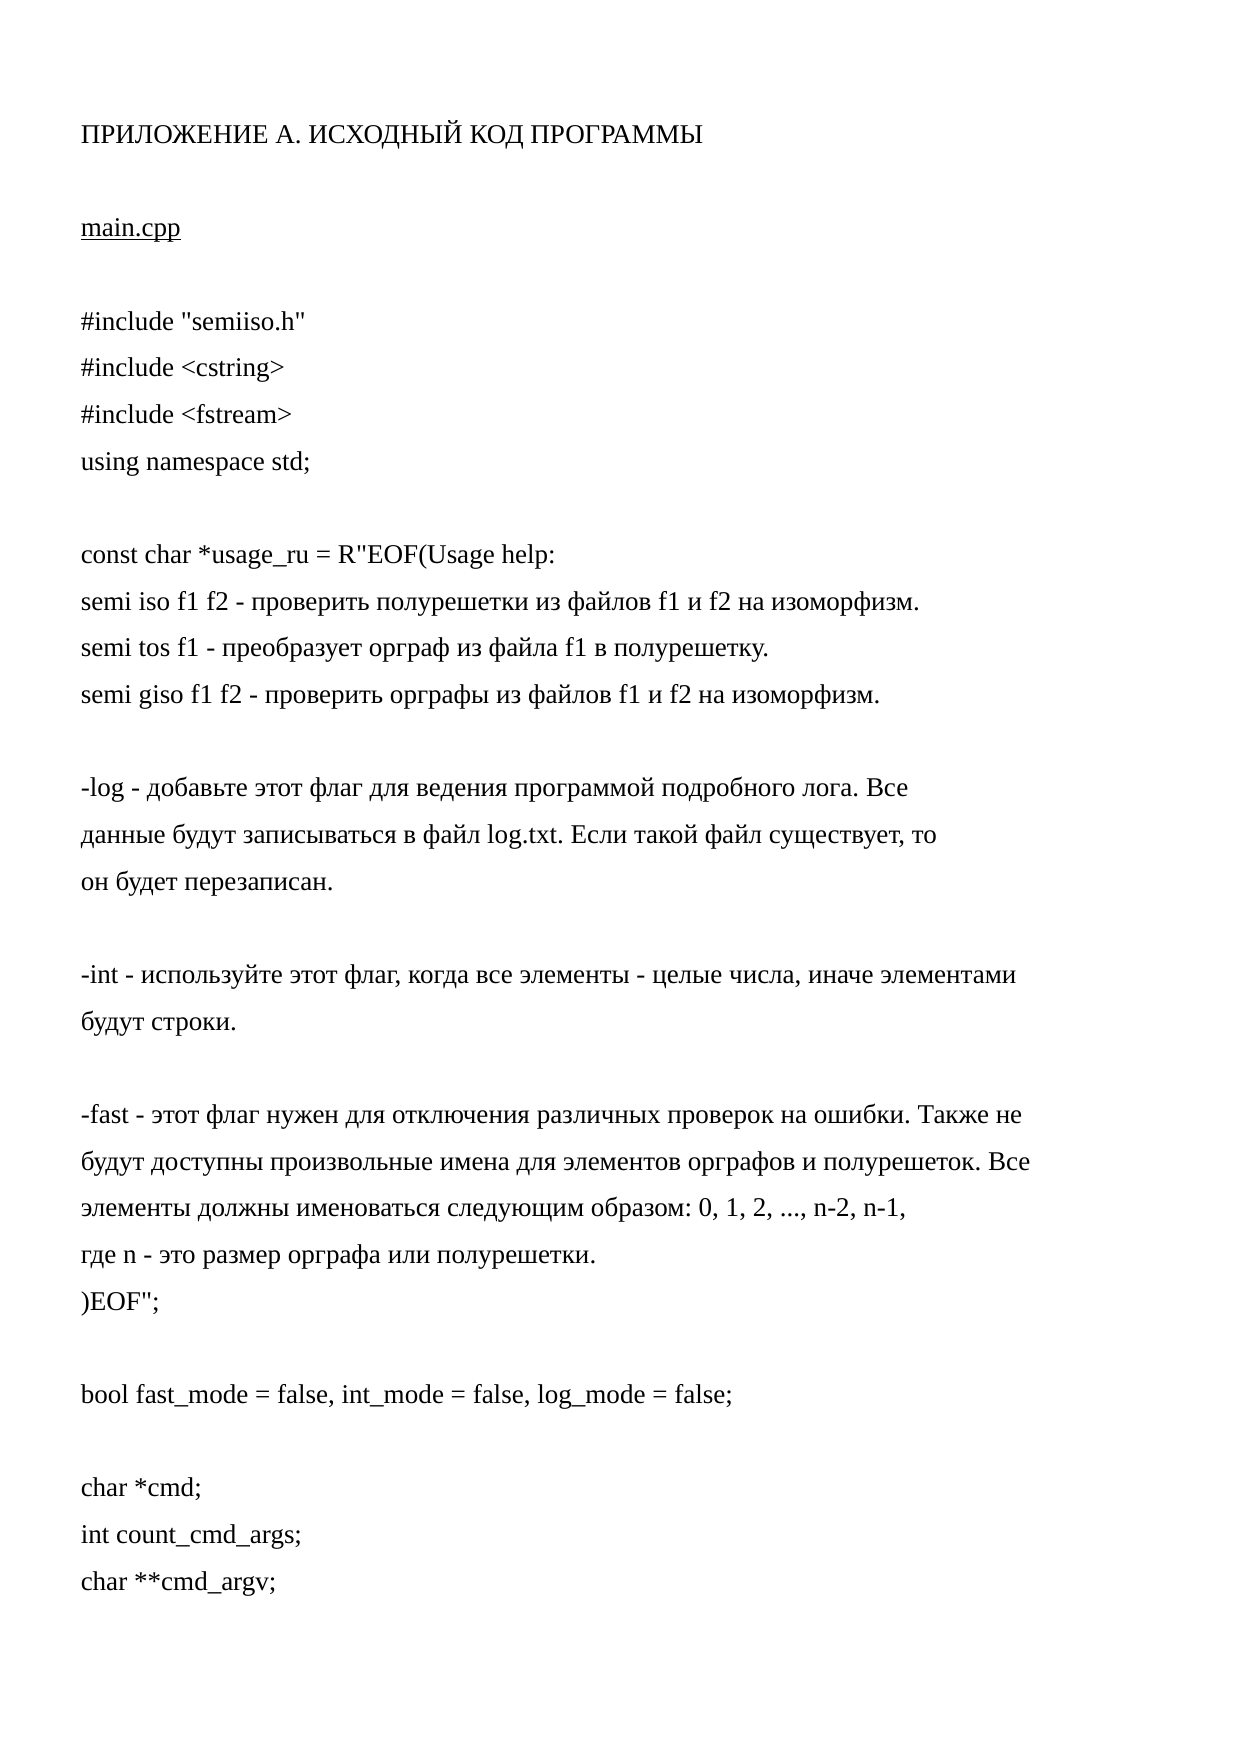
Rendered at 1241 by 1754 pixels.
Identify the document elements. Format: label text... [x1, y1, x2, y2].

list будут доступны произвольные имена для элементов орграфов и полурешеток. Все [81, 1145, 1122, 1176]
list элементы должны именоваться следующим образом: 0, 1, 2, ..., n-2, n-1, [81, 1191, 1122, 1223]
list будут строки. [81, 1005, 1122, 1036]
list using namespace std; [81, 445, 1122, 476]
list ПРИЛОЖЕНИЕ А. ИСХОДНЫЙ КОД ПРОГРАММЫ [81, 118, 1122, 149]
list main.cpp [81, 211, 1122, 243]
list данные будут записываться в файл log.txt. Если такой файл существует, то [81, 818, 1122, 849]
list semi tos f1 - преобразует орграф из файла f1 в полурешетку. [81, 631, 1122, 663]
list -fast - этот флаг нужен для отключения различных проверок на ошибки. Также не [81, 1098, 1122, 1129]
list int count_cmd_args; [81, 1518, 1122, 1549]
list он будет перезаписан. [81, 865, 1122, 896]
list )EOF"; [81, 1285, 1122, 1316]
list #include <cstring> [81, 351, 1122, 383]
list char *cmd; [81, 1471, 1122, 1503]
list -log - добавьте этот флаг для ведения программой подробного лога. Все [81, 771, 1122, 803]
list #include "semiiso.h" [81, 305, 1122, 336]
list semi giso f1 f2 - проверить орграфы из файлов f1 и f2 на изоморфизм. [81, 678, 1122, 709]
list где n - это размер орграфа или полурешетки. [81, 1238, 1122, 1269]
list const char *usage_ru = R"EOF(Usage help: [81, 538, 1122, 569]
list #include <fstream> [81, 398, 1122, 429]
list semi iso f1 f2 - проверить полурешетки из файлов f1 и f2 на изоморфизм. [81, 585, 1122, 616]
list bool fast_mode = false, int_mode = false, log_mode = false; [81, 1378, 1122, 1409]
list -int - используйте этот флаг, когда все элементы - целые числа, иначе элементами [81, 958, 1122, 989]
list char **cmd_argv; [81, 1565, 1122, 1596]
